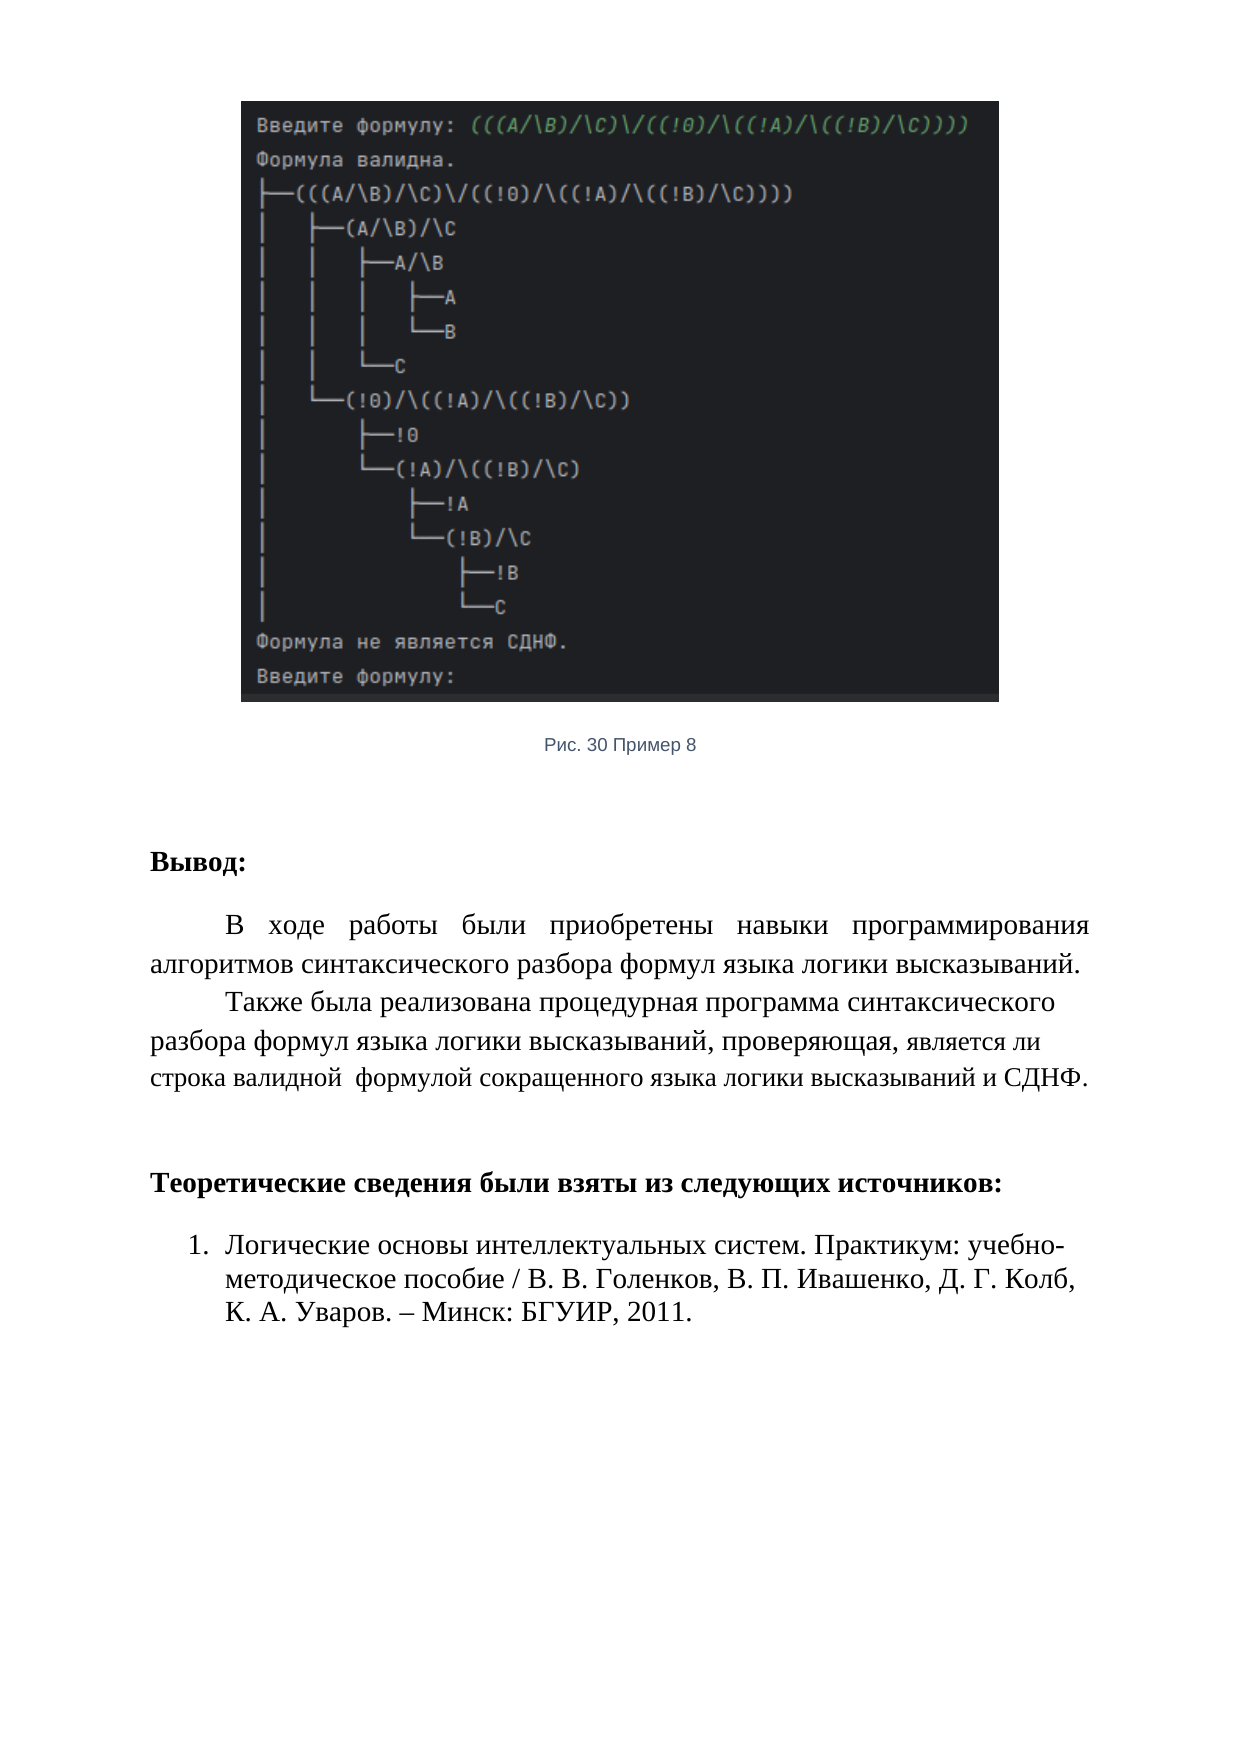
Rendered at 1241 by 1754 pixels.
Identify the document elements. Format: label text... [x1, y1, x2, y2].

text Теоретические сведения были взяты из следующих источников: [150, 1165, 1090, 1198]
text Вывод: [150, 844, 1090, 877]
picture [241, 101, 999, 702]
list Логические основы интеллектуальных систем. Практикум: учебно-методическое пособие / В. В. Голенков, В. П. Ивашенко, Д. Г. Колб, К. А. Уваров. – Минск: БГУИР, 2011. [187, 1227, 1090, 1328]
text В ходе работы были приобретены навыки программирования алгоритмов синтаксического разбора формул языка логики высказываний. [150, 907, 1090, 979]
text Рис. 30 Пример 8 [150, 734, 1090, 755]
text Также была реализована процедурная программа синтаксического разбора формул языка логики высказываний, проверяющая, является ли строка валидной формулой сокращенного языка логики высказываний и СДНФ. [150, 984, 1090, 1092]
